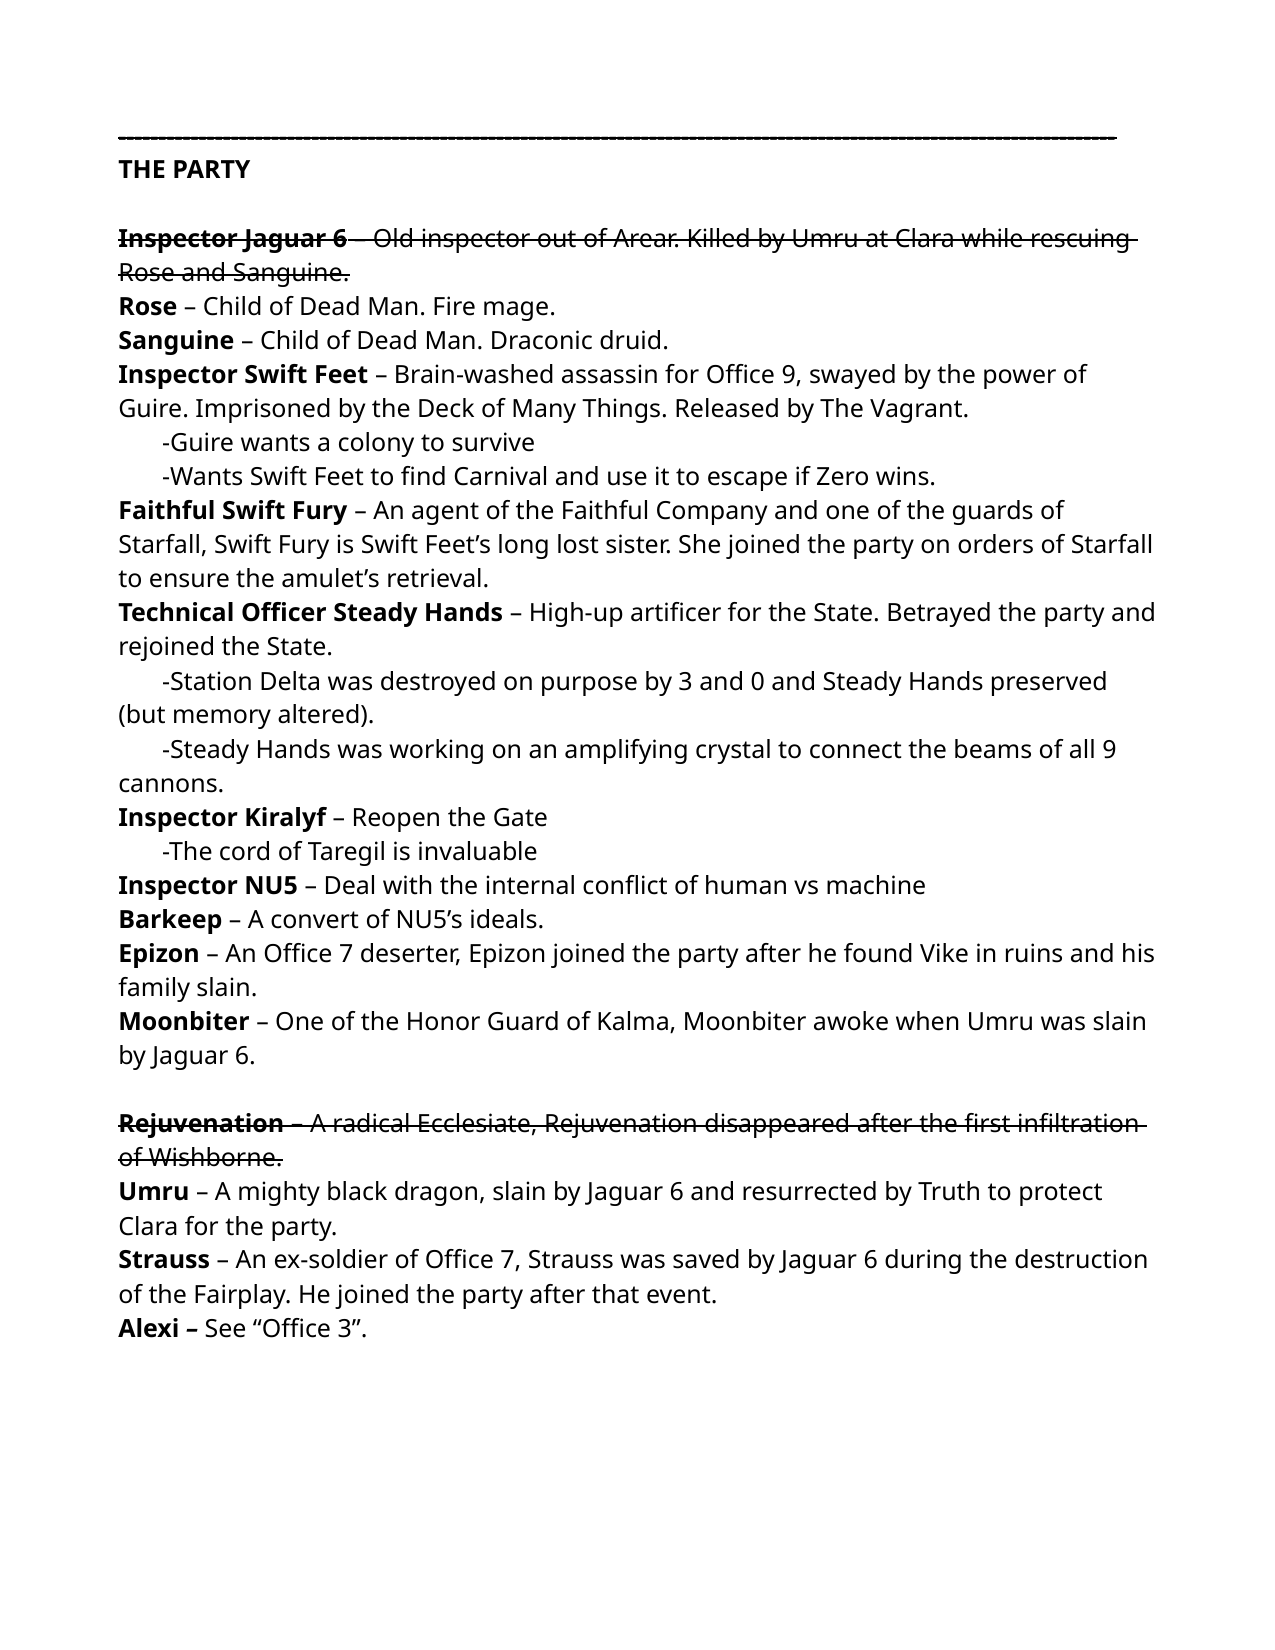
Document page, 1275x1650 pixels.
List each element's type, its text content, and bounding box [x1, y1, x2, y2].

text Moonbiter – One of the Honor Guard of Kalma, Moonbiter awoke when Umru was slain by Jaguar 6. [118, 1004, 1157, 1072]
text Epizon – An Office 7 deserter, Epizon joined the party after he found Vike in ruins and his family slain. [118, 936, 1157, 1004]
text Faithful Swift Fury – An agent of the Faithful Company and one of the guards of Starfall, Swift Fury is Swift Feet’s long lost sister. She joined the party on orders of Starfall to ensure the amulet’s retrieval. [118, 493, 1157, 595]
text Sanguine – Child of Dead Man. Draconic druid. [118, 322, 1157, 357]
text -Guire wants a colony to survive [118, 425, 1157, 459]
text Technical Officer Steady Hands – High-up artificer for the State. Betrayed the party and rejoined the State. [118, 595, 1157, 663]
text Inspector NU5 – Deal with the internal conflict of human vs machine [118, 867, 1157, 902]
text -Wants Swift Feet to find Carnival and use it to escape if Zero wins. [118, 459, 1157, 493]
text Inspector Swift Feet – Brain-washed assassin for Office 9, swayed by the power of Guire. Imprisoned by the Deck of Many Things. Released by The Vagrant. [118, 357, 1157, 425]
text Strauss – An ex-soldier of Office 7, Strauss was saved by Jaguar 6 during the destruction of the Fairplay. He joined the party after that event. [118, 1242, 1157, 1310]
text -Steady Hands was working on an amplifying crystal to connect the beams of all 9 cannons. [118, 731, 1157, 799]
text ---------------------------------------------------------------------------------------------------------------------------- [118, 118, 1157, 152]
text Rejuvenation – A radical Ecclesiate, Rejuvenation disappeared after the first infiltration of Wishborne. [118, 1106, 1157, 1174]
text Barkeep – A convert of NU5’s ideals. [118, 902, 1157, 936]
text THE PARTY [118, 152, 1157, 186]
text Umru – A mighty black dragon, slain by Jaguar 6 and resurrected by Truth to protect Clara for the party. [118, 1174, 1157, 1242]
text Rose – Child of Dead Man. Fire mage. [118, 288, 1157, 322]
text Inspector Jaguar 6 – Old inspector out of Arear. Killed by Umru at Clara while rescuing Rose and Sanguine. [118, 220, 1157, 288]
text -Station Delta was destroyed on purpose by 3 and 0 and Steady Hands preserved (but memory altered). [118, 663, 1157, 731]
text Alexi – See “Office 3”. [118, 1310, 1157, 1344]
text -The cord of Taregil is invaluable [118, 833, 1157, 867]
text Inspector Kiralyf – Reopen the Gate [118, 799, 1157, 833]
